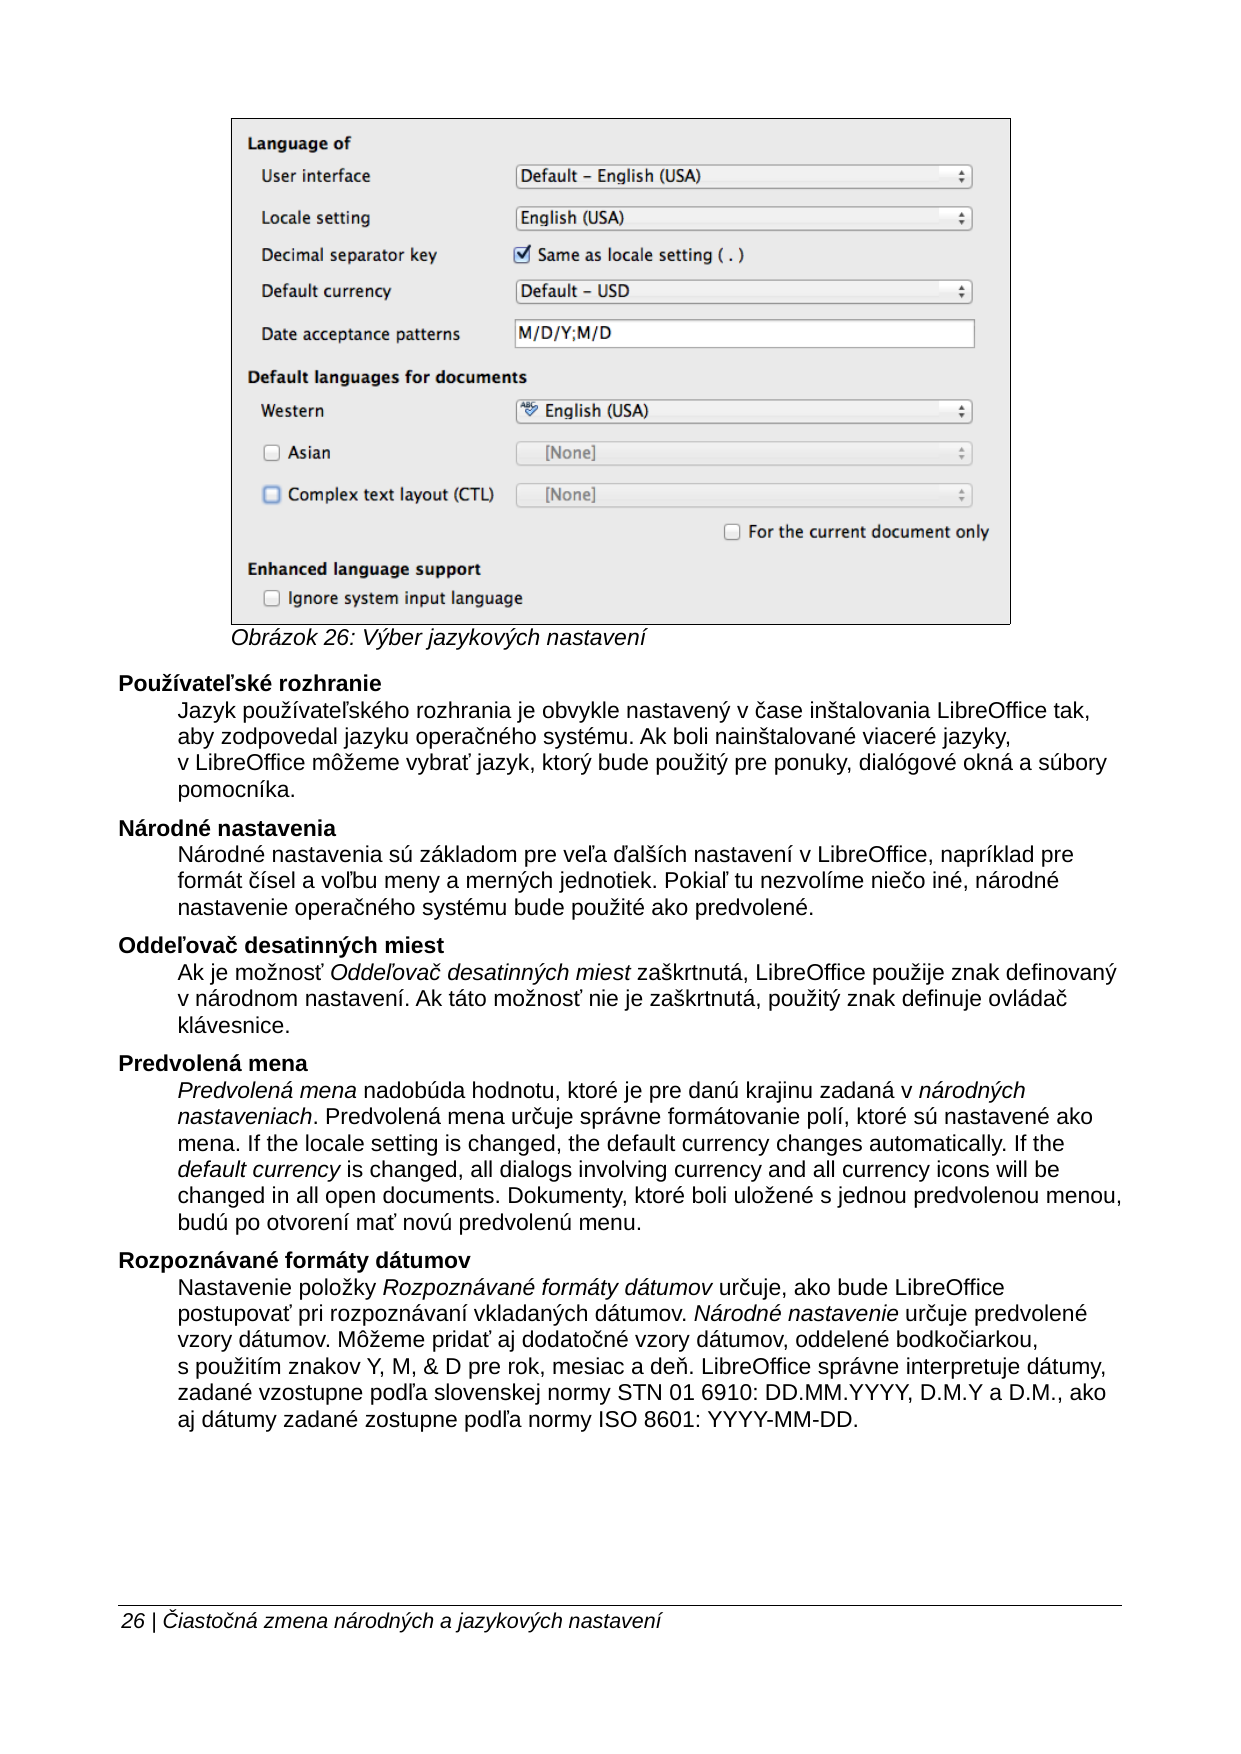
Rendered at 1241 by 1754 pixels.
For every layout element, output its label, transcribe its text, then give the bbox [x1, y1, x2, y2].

text Ak je možnosť Oddeľovač desatinných miest zaškrtnutá, LibreOffice použije znak definovaný v národnom nastavení. Ak táto možnosť nie je zaškrtnutá, použitý znak definuje ovládač klávesnice. [177, 959, 1122, 1038]
text Rozpoznávané formáty dátumov [118, 1247, 1122, 1274]
text Jazyk používateľského rozhrania je obvykle nastavený v čase inštalovania LibreOffice tak, aby zodpovedal jazyku operačného systému. Ak boli nainštalované viaceré jazyky, v LibreOffice môžeme vybrať jazyk, ktorý bude použitý pre ponuky, dialógové okná a súbory pomocníka. [177, 697, 1122, 802]
text Používateľské rozhranie [118, 670, 1122, 697]
text Národné nastavenia sú základom pre veľa ďalších nastavení v LibreOffice, napríklad pre formát čísel a voľbu meny a merných jednotiek. Pokiaľ tu nezvolíme niečo iné, národné nastavenie operačného systému bude použité ako predvolené. [177, 841, 1122, 920]
text Obrázok 26: Výber jazykových nastavení [231, 625, 1010, 651]
text Predvolená mena nadobúda hodnotu, ktoré je pre danú krajinu zadaná v národných nastaveniach. Predvolená mena určuje správne formátovanie polí, ktoré sú nastavené ako mena. If the locale setting is changed, the default currency changes automatically. If the default currency is changed, all dialogs involving currency and all currency icons will be changed in all open documents. Dokumenty, ktoré boli uložené s jednou predvolenou menou, budú po otvorení mať novú predvolenú menu. [177, 1077, 1122, 1235]
text Oddeľovač desatinných miest [118, 932, 1122, 959]
text Nastavenie položky Rozpoznávané formáty dátumov určuje, ako bude LibreOffice postupovať pri rozpoznávaní vkladaných dátumov. Národné nastavenie určuje predvolené vzory dátumov. Môžeme pridať aj dodatočné vzory dátumov, oddelené bodkočiarkou, s použitím znakov Y, M, & D pre rok, mesiac a deň. LibreOffice správne interpretuje dátumy, zadané vzostupne podľa slovenskej normy STN 01 6910: DD.MM.YYYY, D.M.Y a D.M., ako aj dátumy zadané zostupne podľa normy ISO 8601: YYYY-MM-DD. [177, 1274, 1122, 1432]
text Národné nastavenia [118, 814, 1122, 841]
text Predvolená mena [118, 1050, 1122, 1077]
picture [232, 119, 1010, 624]
